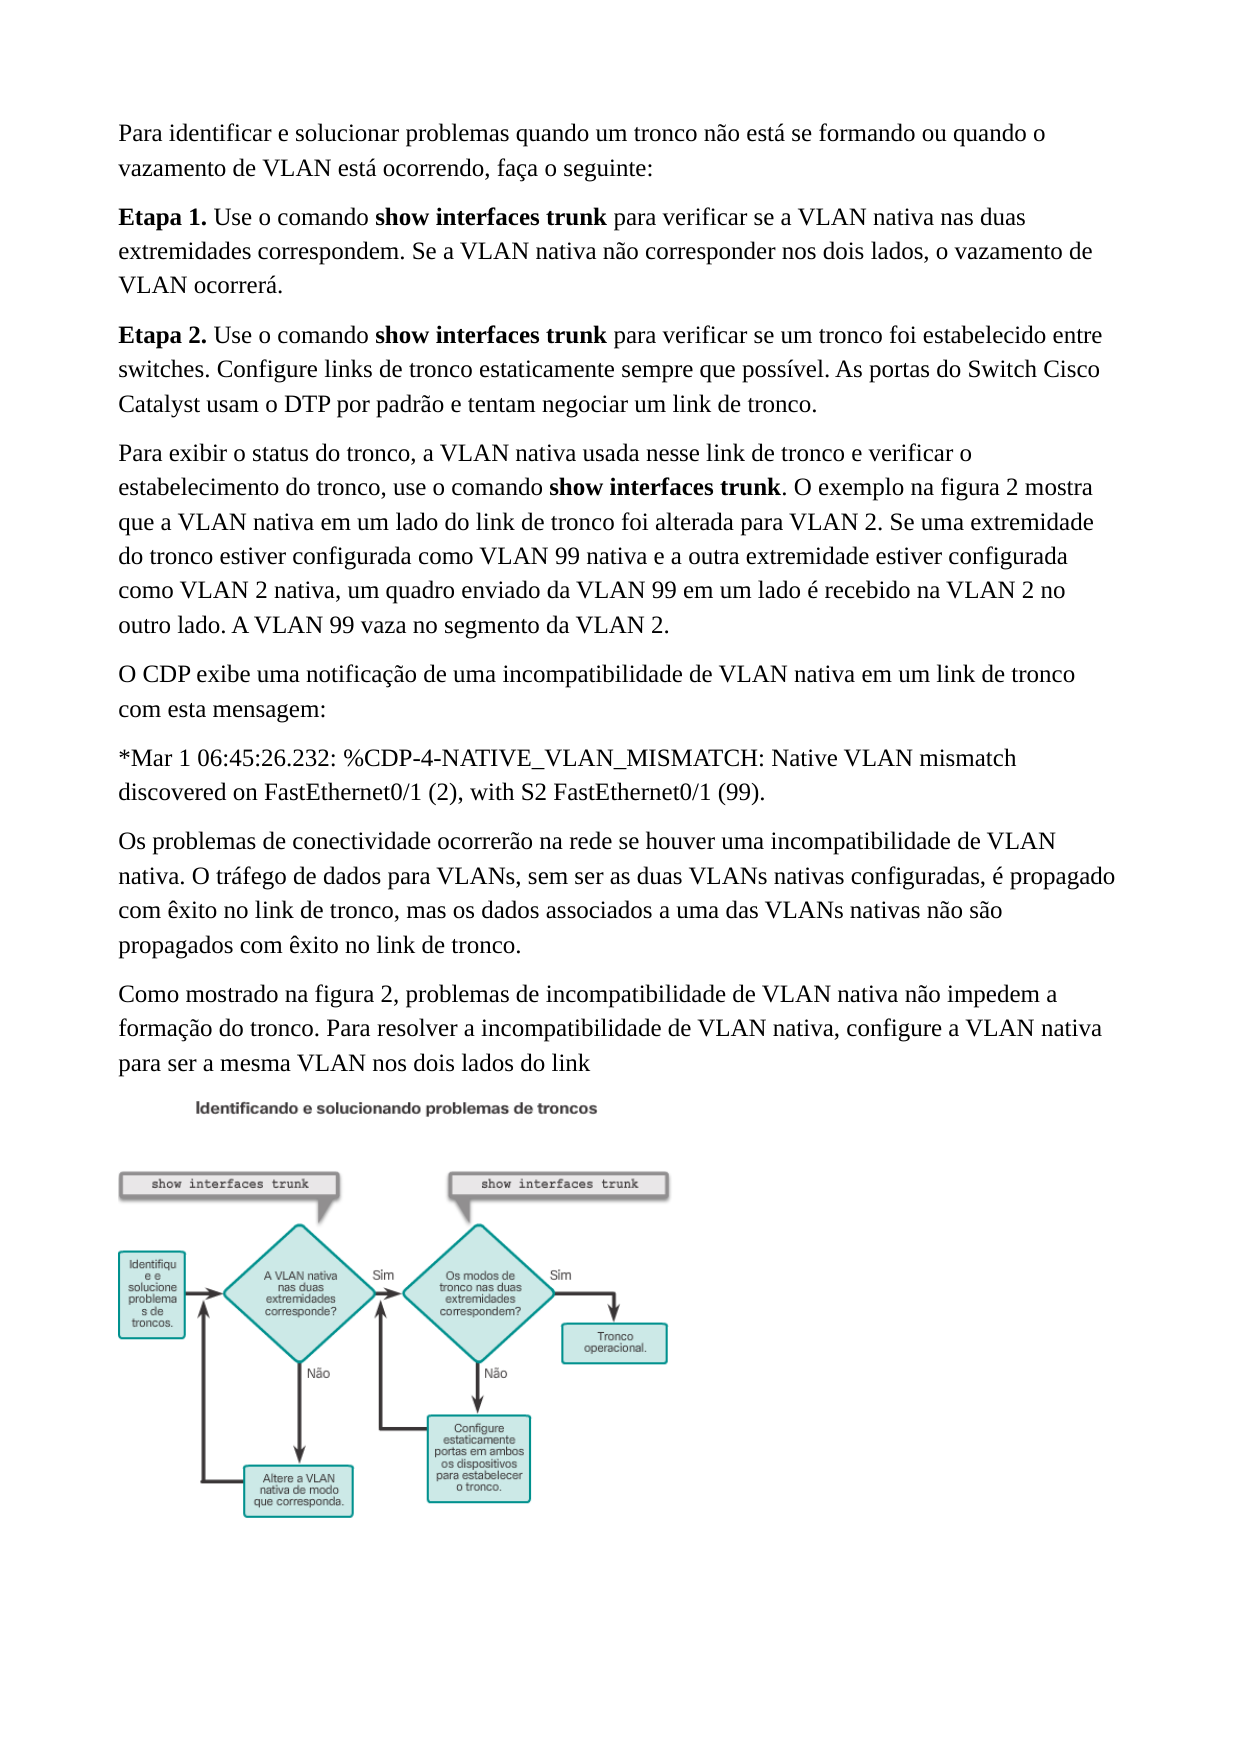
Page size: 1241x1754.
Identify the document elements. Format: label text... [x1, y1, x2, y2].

text Etapa 2. Use o comando show interfaces trunk para verificar se um tronco foi estabelecido entre switches. Configure links de tronco estaticamente sempre que possível. As portas do Switch Cisco Catalyst usam o DTP por padrão e tentam negociar um link de tronco. [118, 320, 1122, 417]
text Para exibir o status do tronco, a VLAN nativa usada nesse link de tronco e verificar o estabelecimento do tronco, use o comando show interfaces trunk. O exemplo na figura 2 mostra que a VLAN nativa em um lado do link de tronco foi alterada para VLAN 2. Se uma extremidade do tronco estiver configurada como VLAN 99 nativa e a outra extremidade estiver configurada como VLAN 2 nativa, um quadro enviado da VLAN 99 em um lado é recebido na VLAN 2 no outro lado. A VLAN 99 vaza no segmento da VLAN 2. [118, 438, 1122, 639]
picture [118, 1096, 674, 1521]
text Como mostrado na figura 2, problemas de incompatibilidade de VLAN nativa não impedem a formação do tronco. Para resolver a incompatibilidade de VLAN nativa, configure a VLAN nativa para ser a mesma VLAN nos dois lados do link [118, 979, 1122, 1076]
text Para identificar e solucionar problemas quando um tronco não está se formando ou quando o vazamento de VLAN está ocorrendo, faça o seguinte: [118, 118, 1122, 181]
text O CDP exibe uma notificação de uma incompatibilidade de VLAN nativa em um link de tronco com esta mensagem: [118, 659, 1122, 722]
text *Mar 1 06:45:26.232: %CDP-4-NATIVE_VLAN_MISMATCH: Native VLAN mismatch discovered on FastEthernet0/1 (2), with S2 FastEthernet0/1 (99). [118, 743, 1122, 806]
text Etapa 1. Use o comando show interfaces trunk para verificar se a VLAN nativa nas duas extremidades correspondem. Se a VLAN nativa não corresponder nos dois lados, o vazamento de VLAN ocorrerá. [118, 202, 1122, 299]
text Os problemas de conectividade ocorrerão na rede se houver uma incompatibilidade de VLAN nativa. O tráfego de dados para VLANs, sem ser as duas VLANs nativas configuradas, é propagado com êxito no link de tronco, mas os dados associados a uma das VLANs nativas não são propagados com êxito no link de tronco. [118, 826, 1122, 958]
